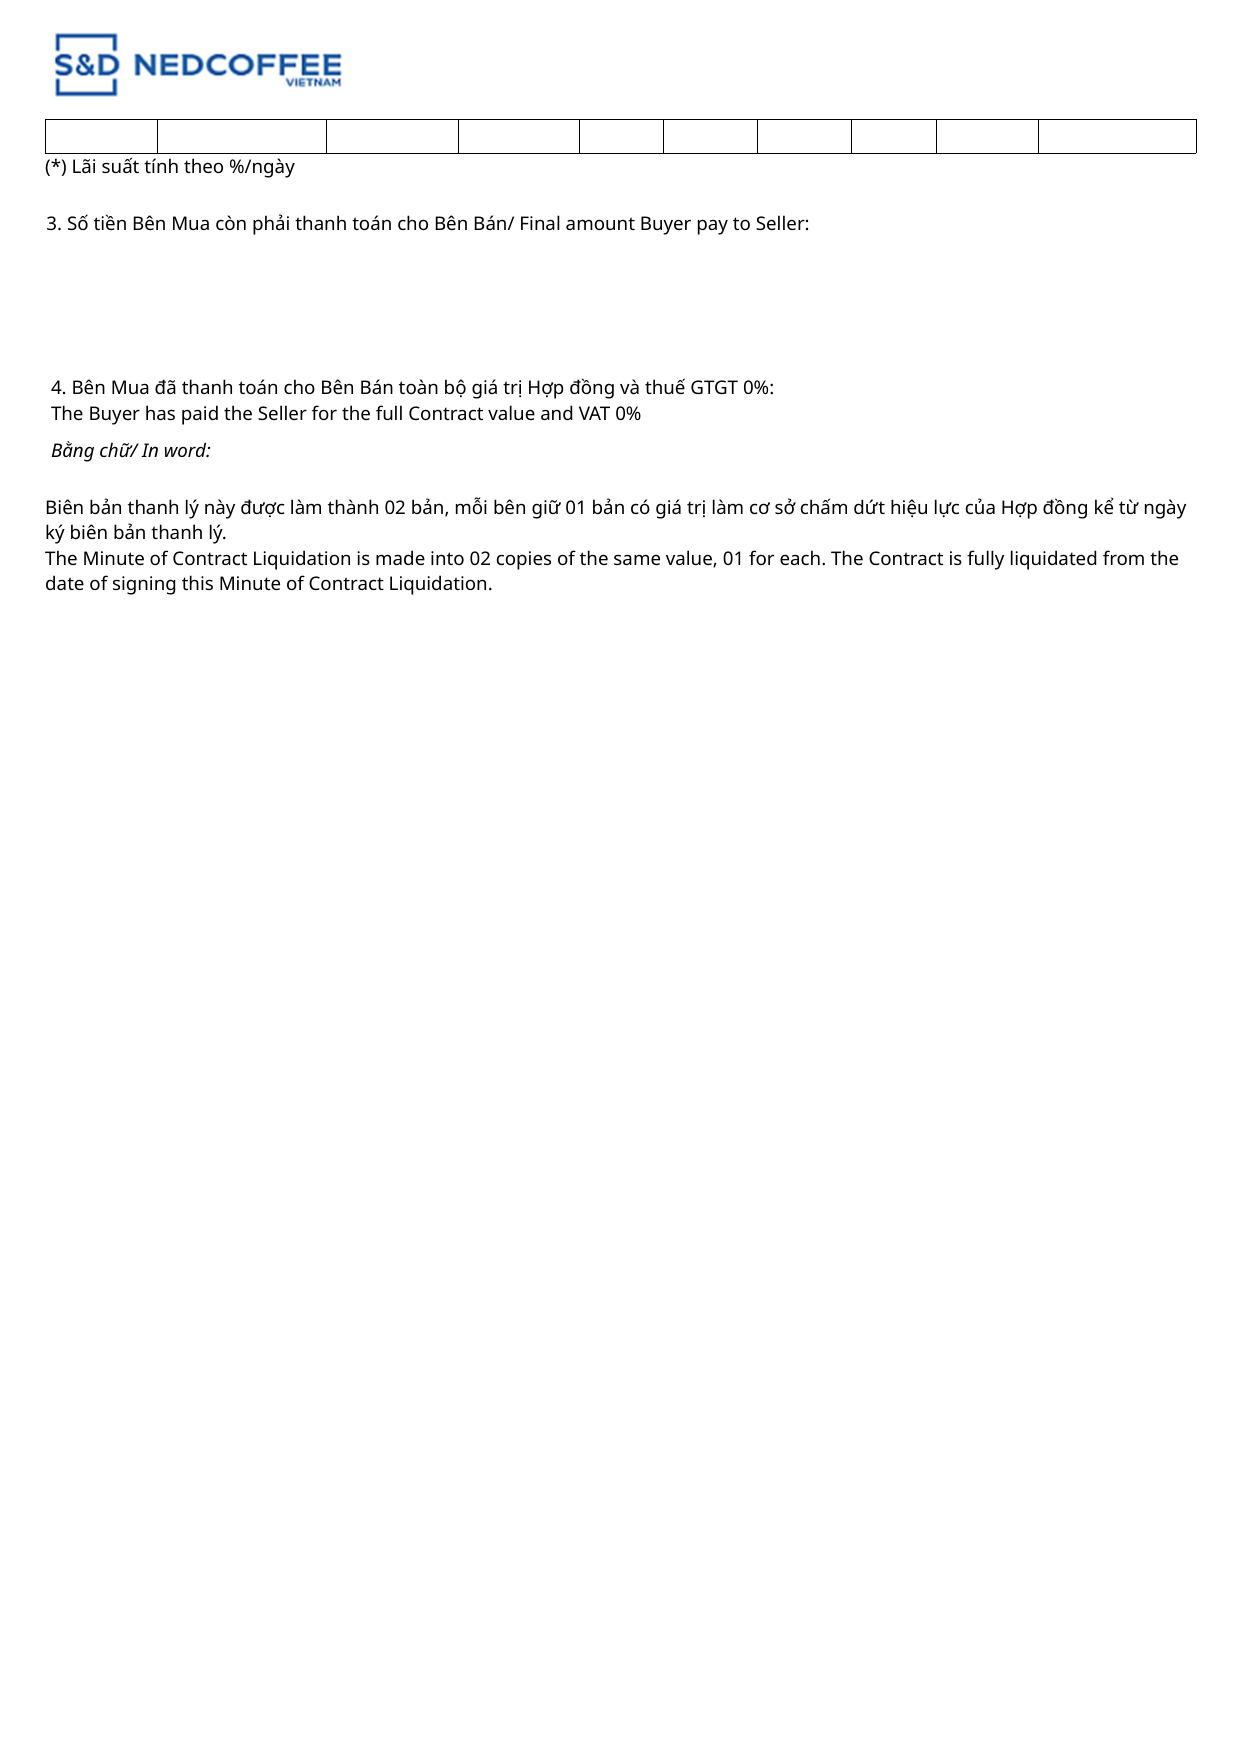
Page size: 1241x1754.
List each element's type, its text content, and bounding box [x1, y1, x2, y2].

table_header <formatLang(get_total_payable((o.amount_sub_rel_total - get_pay(o)) ,get_sum_interest_amount(o.pay_allocation_ids)),digits=0)> [897, 204, 1196, 343]
table_header 3. Số tiền Bên Mua còn phải thanh toán cho Bên Bán/ Final amount Buyer pay to Seller: [40, 204, 897, 343]
table_cell [937, 120, 1038, 153]
table_cell [852, 120, 936, 153]
table_cell [46, 120, 157, 153]
table_cell [758, 120, 851, 153]
table_cell Bằng chữ/ In word: <get_string_amount(o)> [45, 431, 898, 468]
text (*) Lãi suất tính theo %/ngày [45, 154, 1196, 179]
table_cell [580, 120, 663, 153]
table_header <o.partner_id.name> [45, 622, 620, 658]
table_cell <formatLang(get_sum_interest_amount(o.pay_allocation_ids),digits=0)> [1039, 120, 1196, 153]
table_cell [459, 120, 579, 153]
text Biên bản thanh lý này được làm thành 02 bản, mỗi bên giữ 01 bản có giá trị làm cơ sở chấm dứt hiệu lực của Hợp đồng kể từ ngày ký biên bản thanh lý. [45, 494, 1196, 545]
table_header 4. Bên Mua đã thanh toán cho Bên Bán toàn bộ giá trị Hợp đồng và thuế GTGT 0%: The Buyer has paid the Seller for the full Contract value and VAT 0% [45, 369, 898, 431]
picture [49, 22, 348, 106]
table_cell [664, 120, 757, 153]
table_cell [327, 120, 458, 153]
table_header <formatLang(o.amount_sub_rel_total or 0.0,digits=0)> [898, 369, 1196, 431]
table_header <o.company_id.name or ''> [620, 622, 1196, 658]
table_cell [898, 431, 1196, 468]
text The Minute of Contract Liquidation is made into 02 copies of the same value, 01 for each. The Contract is fully liquidated from the date of signing this Minute of Contract Liquidation. [45, 545, 1196, 596]
table_cell <formatLang(get_sum_interest_amount_ung(o.pay_allocation_ids),digits=0)> [158, 120, 326, 153]
